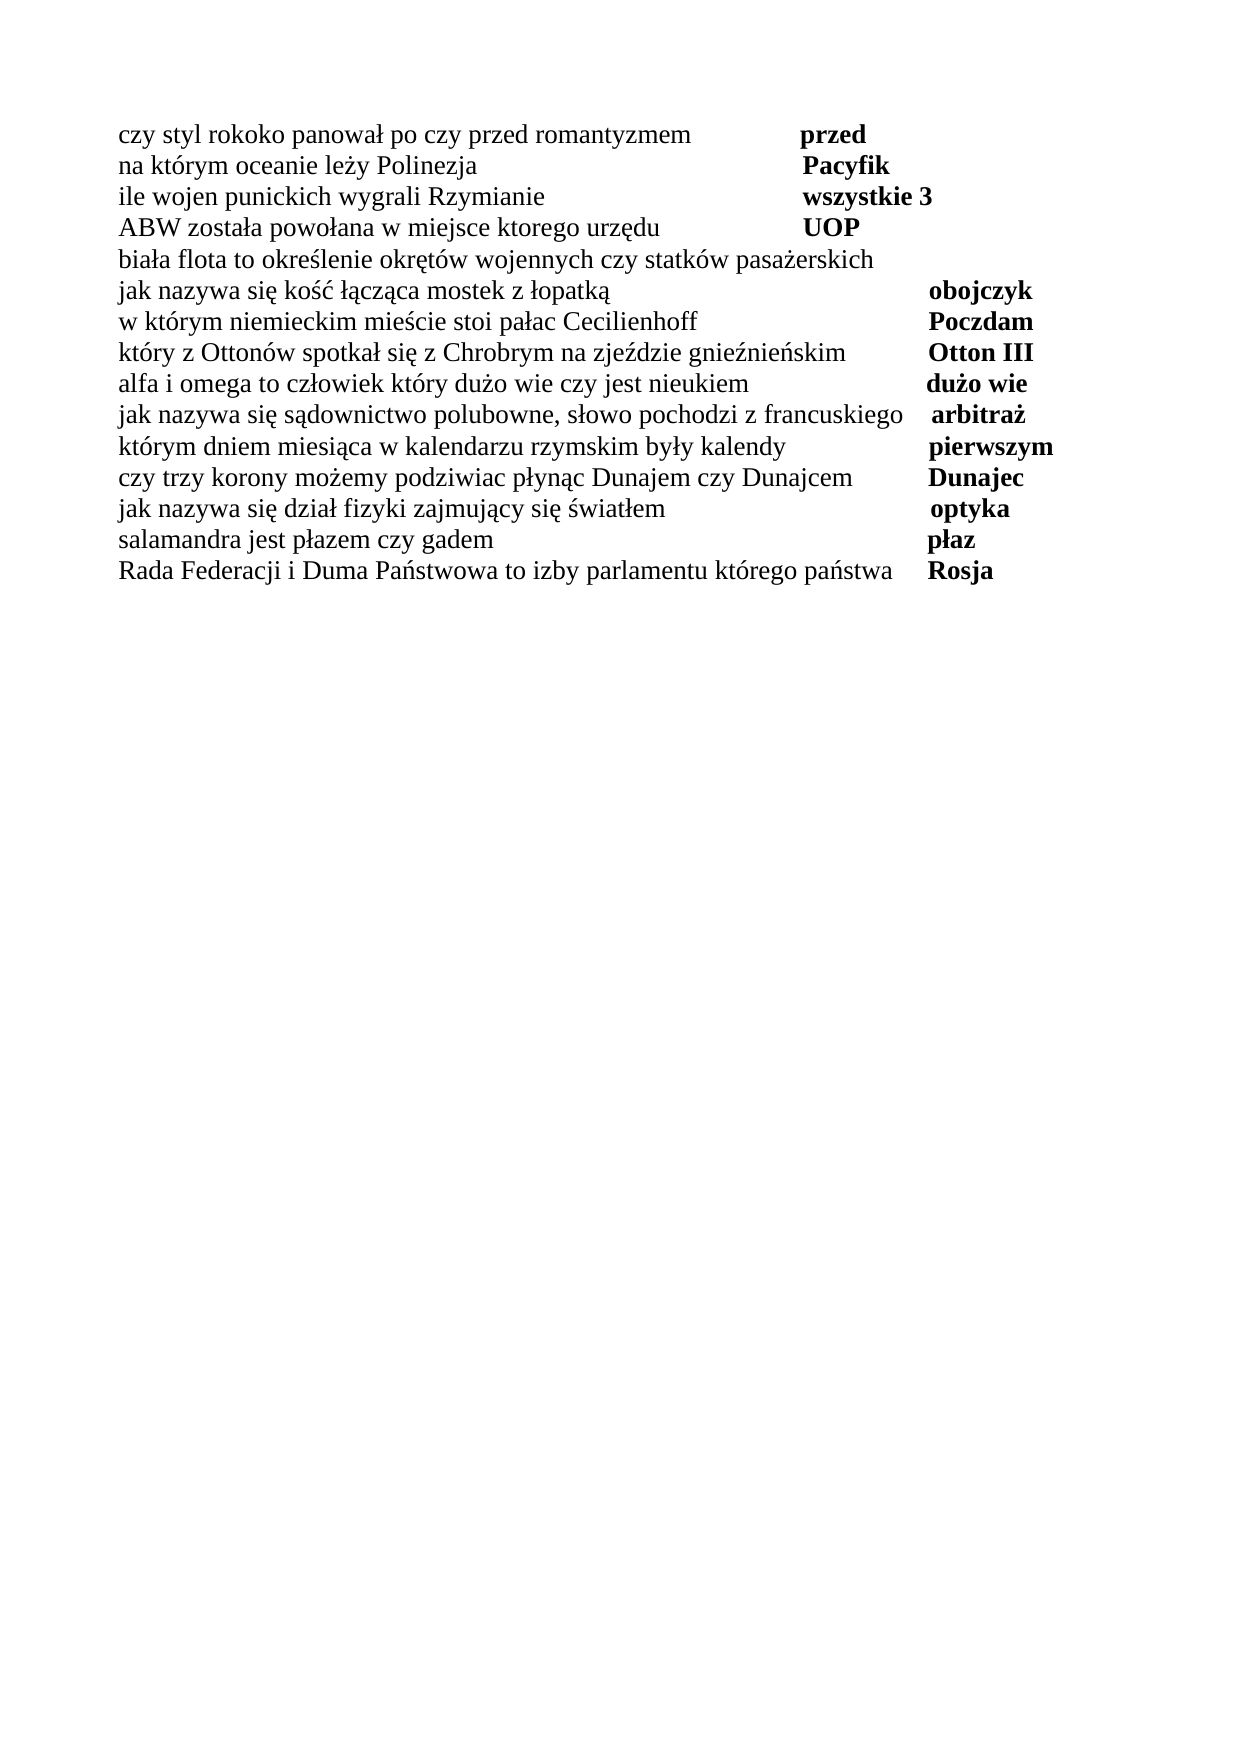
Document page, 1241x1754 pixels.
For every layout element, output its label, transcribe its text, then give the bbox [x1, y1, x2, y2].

text Rada Federacji i Duma Państwowa to izby parlamentu którego państwa Rosja [118, 554, 1122, 585]
text w którym niemieckim mieście stoi pałac Cecilienhoff Poczdam [118, 305, 1122, 336]
text biała flota to określenie okrętów wojennych czy statków pasażerskich [118, 243, 1122, 274]
text na którym oceanie leży Polinezja Pacyfik [118, 149, 1122, 180]
text który z Ottonów spotkał się z Chrobrym na zjeździe gnieźnieńskim Otton III [118, 336, 1122, 367]
text salamandra jest płazem czy gadem płaz [118, 523, 1122, 554]
text którym dniem miesiąca w kalendarzu rzymskim były kalendy pierwszym [118, 429, 1122, 461]
text jak nazywa się sądownictwo polubowne, słowo pochodzi z francuskiego arbitraż [118, 398, 1122, 429]
text jak nazywa się kość łącząca mostek z łopatką obojczyk [118, 274, 1122, 305]
text czy trzy korony możemy podziwiac płynąc Dunajem czy Dunajcem Dunajec [118, 461, 1122, 492]
text ABW została powołana w miejsce ktorego urzędu UOP [118, 212, 1122, 243]
text ile wojen punickich wygrali Rzymianie wszystkie 3 [118, 180, 1122, 212]
text jak nazywa się dział fizyki zajmujący się światłem optyka [118, 492, 1122, 523]
text alfa i omega to człowiek który dużo wie czy jest nieukiem dużo wie [118, 367, 1122, 398]
text czy styl rokoko panował po czy przed romantyzmem przed [118, 118, 1122, 149]
